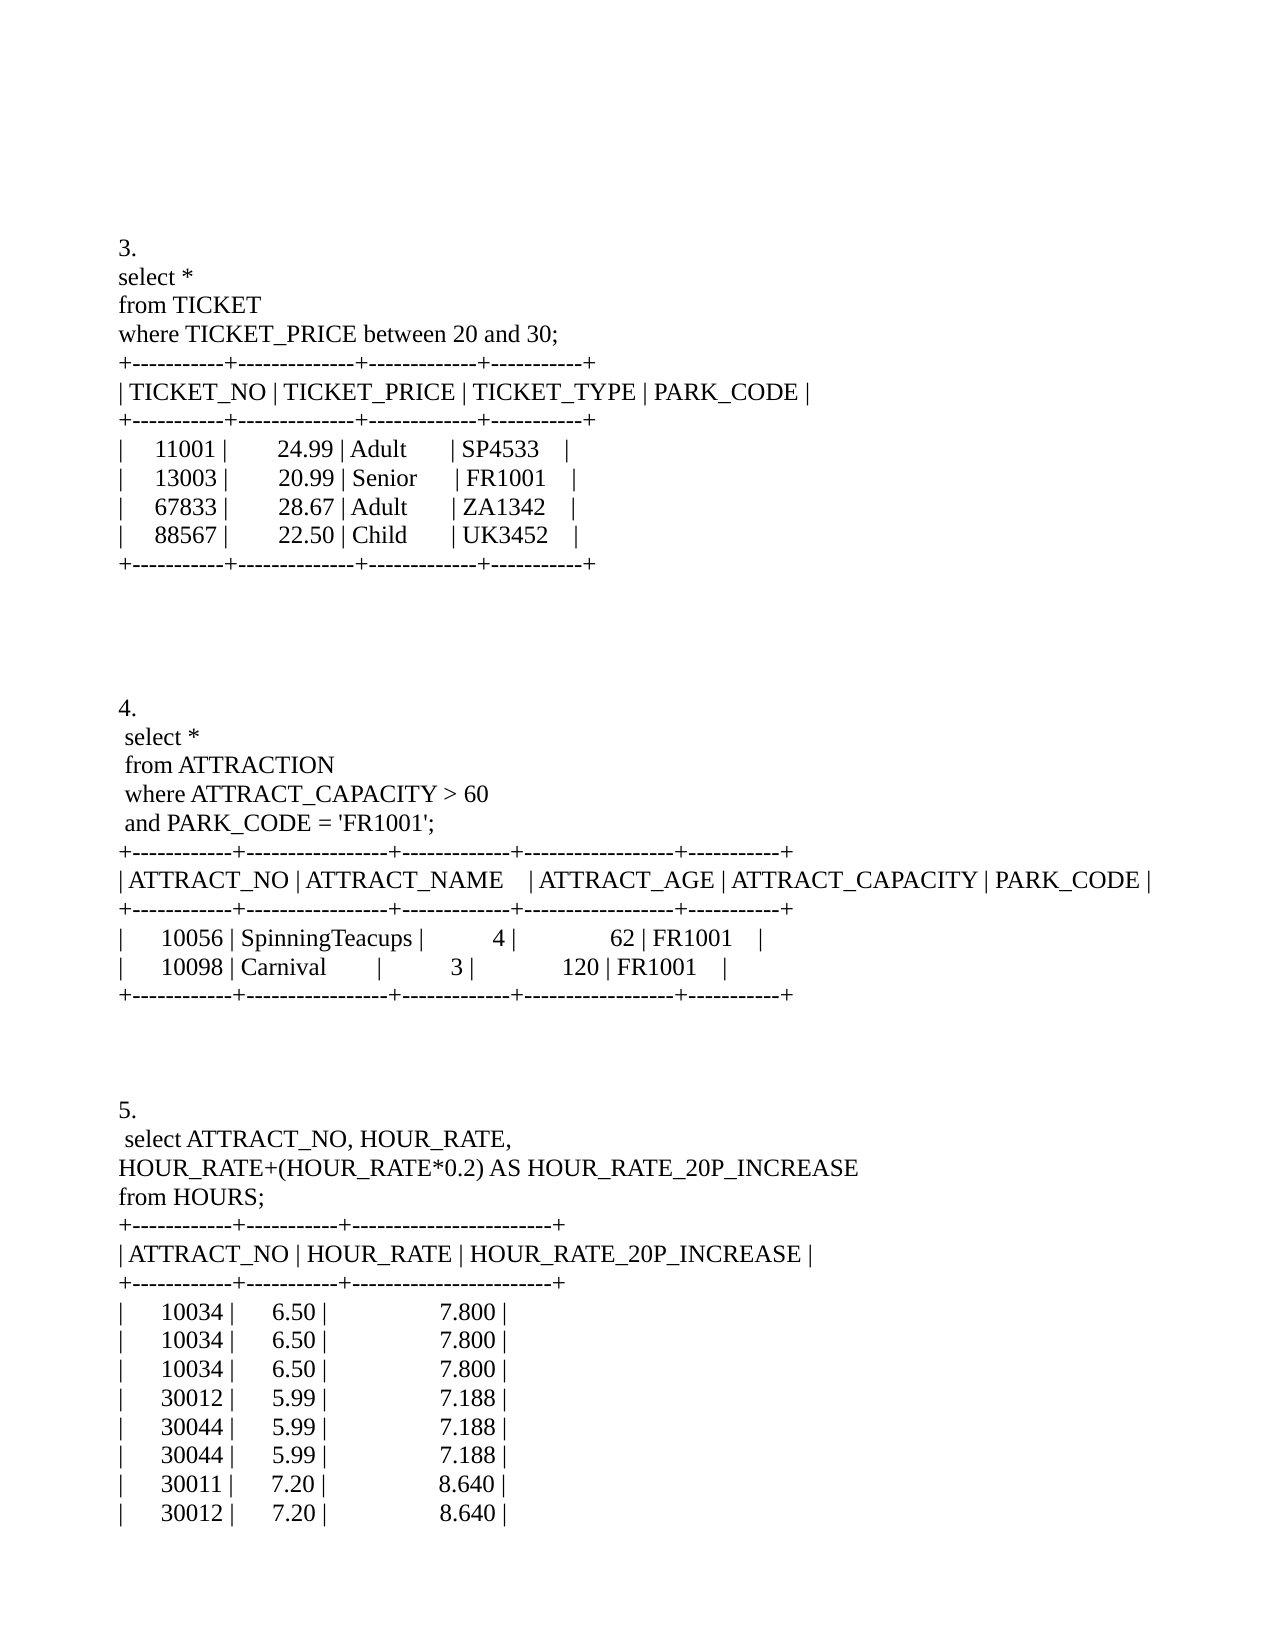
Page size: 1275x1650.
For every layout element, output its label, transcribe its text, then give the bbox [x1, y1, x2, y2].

text | 30012 | 5.99 | 7.188 | [118, 1383, 1157, 1412]
text select ATTRACT_NO, HOUR_RATE, [118, 1124, 1157, 1153]
text HOUR_RATE+(HOUR_RATE*0.2) AS HOUR_RATE_20P_INCREASE [118, 1153, 1157, 1182]
text and PARK_CODE = 'FR1001'; [118, 808, 1157, 837]
text where TICKET_PRICE between 20 and 30; [118, 319, 1157, 348]
text | ATTRACT_NO | HOUR_RATE | HOUR_RATE_20P_INCREASE | [118, 1239, 1157, 1268]
text | 30012 | 7.20 | 8.640 | [118, 1498, 1157, 1527]
text +-----------+--------------+-------------+-----------+ [118, 549, 1157, 578]
text | 10034 | 6.50 | 7.800 | [118, 1354, 1157, 1383]
text | 10098 | Carnival | 3 | 120 | FR1001 | [118, 952, 1157, 981]
text 4. [118, 693, 1157, 722]
text | 10056 | SpinningTeacups | 4 | 62 | FR1001 | [118, 923, 1157, 952]
text 3. [118, 233, 1157, 262]
text | 30011 | 7.20 | 8.640 | [118, 1469, 1157, 1498]
text | 88567 | 22.50 | Child | UK3452 | [118, 521, 1157, 549]
text +------------+-----------------+-------------+------------------+-----------+ [118, 837, 1157, 866]
text from HOURS; [118, 1182, 1157, 1211]
text 5. [118, 1096, 1157, 1124]
text | 10034 | 6.50 | 7.800 | [118, 1297, 1157, 1326]
text | ATTRACT_NO | ATTRACT_NAME | ATTRACT_AGE | ATTRACT_CAPACITY | PARK_CODE | [118, 866, 1157, 894]
text +------------+-----------------+-------------+------------------+-----------+ [118, 981, 1157, 1009]
text from ATTRACTION [118, 751, 1157, 779]
text +-----------+--------------+-------------+-----------+ [118, 406, 1157, 434]
text | 67833 | 28.67 | Adult | ZA1342 | [118, 492, 1157, 521]
text | 11001 | 24.99 | Adult | SP4533 | [118, 434, 1157, 463]
text | TICKET_NO | TICKET_PRICE | TICKET_TYPE | PARK_CODE | [118, 377, 1157, 406]
text select * [118, 722, 1157, 751]
text | 13003 | 20.99 | Senior | FR1001 | [118, 463, 1157, 492]
text select * [118, 262, 1157, 291]
text | 10034 | 6.50 | 7.800 | [118, 1326, 1157, 1354]
text +------------+-----------+------------------------+ [118, 1268, 1157, 1297]
text +-----------+--------------+-------------+-----------+ [118, 348, 1157, 377]
text | 30044 | 5.99 | 7.188 | [118, 1412, 1157, 1441]
text from TICKET [118, 291, 1157, 319]
text | 30044 | 5.99 | 7.188 | [118, 1441, 1157, 1469]
text where ATTRACT_CAPACITY > 60 [118, 779, 1157, 808]
text +------------+-----------+------------------------+ [118, 1211, 1157, 1239]
text +------------+-----------------+-------------+------------------+-----------+ [118, 894, 1157, 923]
